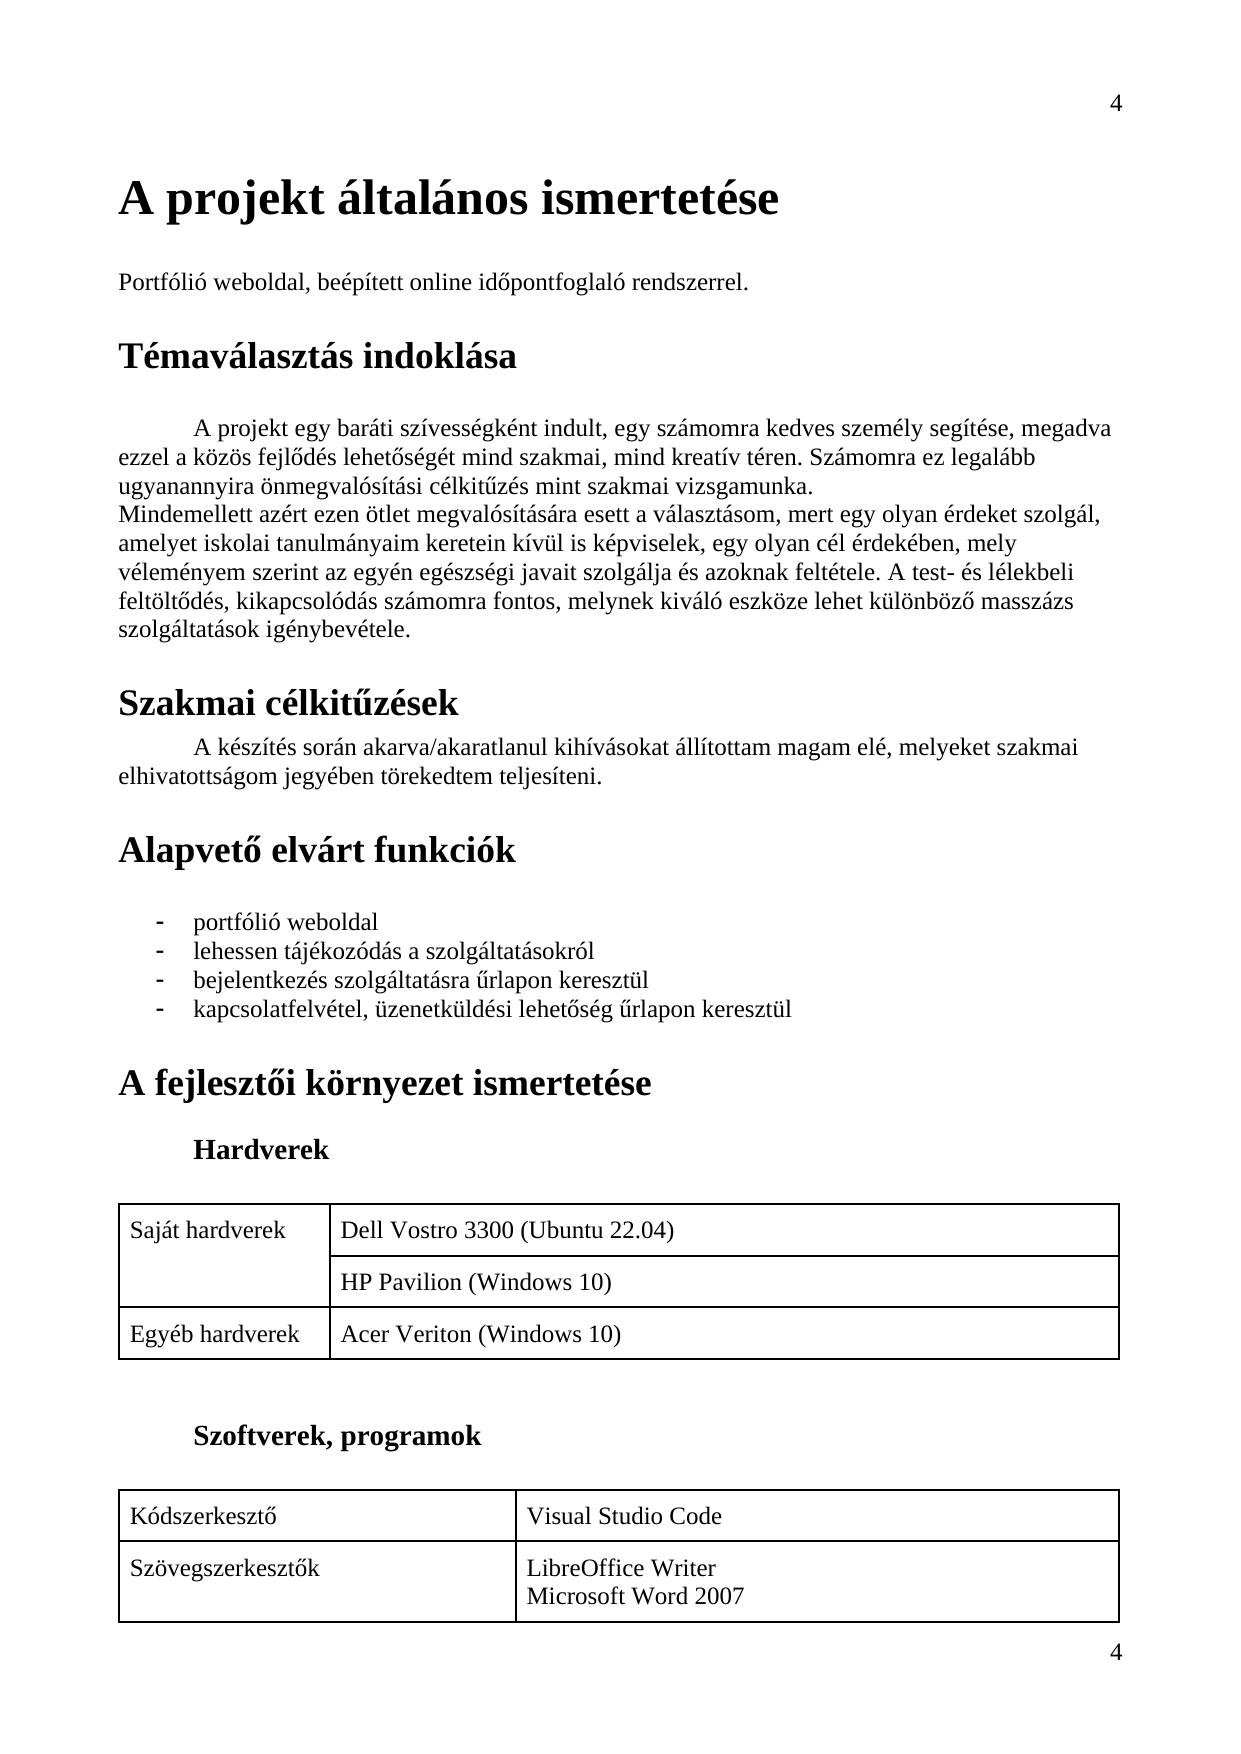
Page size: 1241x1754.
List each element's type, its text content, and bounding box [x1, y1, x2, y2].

list portfólió weboldal [156, 907, 1122, 936]
table_cell Egyéb hardverek [120, 1308, 329, 1358]
table_header Visual Studio Code [517, 1491, 1118, 1540]
subtitle Szoftverek, programok [118, 1418, 1122, 1451]
table_cell LibreOffice Writer Microsoft Word 2007 [517, 1542, 1118, 1621]
table_header Saját hardverek [120, 1205, 329, 1306]
text Portfólió weboldal, beépített online időpontfoglaló rendszerrel. [118, 267, 1122, 296]
subtitle Alapvető elvárt funkciók [118, 827, 1122, 870]
text A készítés során akarva/akaratlanul kihívásokat állítottam magam elé, melyeket szakmai elhivatottságom jegyében törekedtem teljesíteni. [118, 732, 1122, 790]
list lehessen tájékozódás a szolgáltatásokról [156, 936, 1122, 965]
text Mindemellett azért ezen ötlet megvalósítására esett a választásom, mert egy olyan érdeket szolgál, amelyet iskolai tanulmányaim keretein kívül is képviselek, egy olyan cél érdekében, mely véleményem szerint az egyén egészségi javait szolgálja és azoknak feltétele. A test- és lélekbeli feltöltődés, kikapcsolódás számomra fontos, melynek kiváló eszköze lehet különböző masszázs szolgáltatások igénybevétele. [118, 499, 1122, 643]
text A projekt egy baráti szívességként indult, egy számomra kedves személy segítése, megadva ezzel a közös fejlődés lehetőségét mind szakmai, mind kreatív téren. Számomra ez legalább ugyanannyira önmegvalósítási célkitűzés mint szakmai vizsgamunka. [118, 413, 1122, 499]
table_cell Acer Veriton (Windows 10) [331, 1308, 1118, 1358]
subtitle A fejlesztői környezet ismertetése [118, 1060, 1122, 1103]
table_cell HP Pavilion (Windows 10) [331, 1257, 1118, 1306]
table_header Dell Vostro 3300 (Ubuntu 22.04) [331, 1205, 1118, 1254]
subtitle A projekt általános ismertetése [118, 168, 1122, 226]
subtitle Hardverek [118, 1132, 1122, 1166]
list kapcsolatfelvétel, üzenetküldési lehetőség űrlapon keresztül [156, 994, 1122, 1022]
subtitle Témaválasztás indoklása [118, 333, 1122, 376]
list bejelentkezés szolgáltatásra űrlapon keresztül [156, 965, 1122, 994]
table_cell Szövegszerkesztők [120, 1542, 515, 1621]
table_header Kódszerkesztő [120, 1491, 515, 1540]
subtitle Szakmai célkitűzések [118, 681, 1122, 724]
